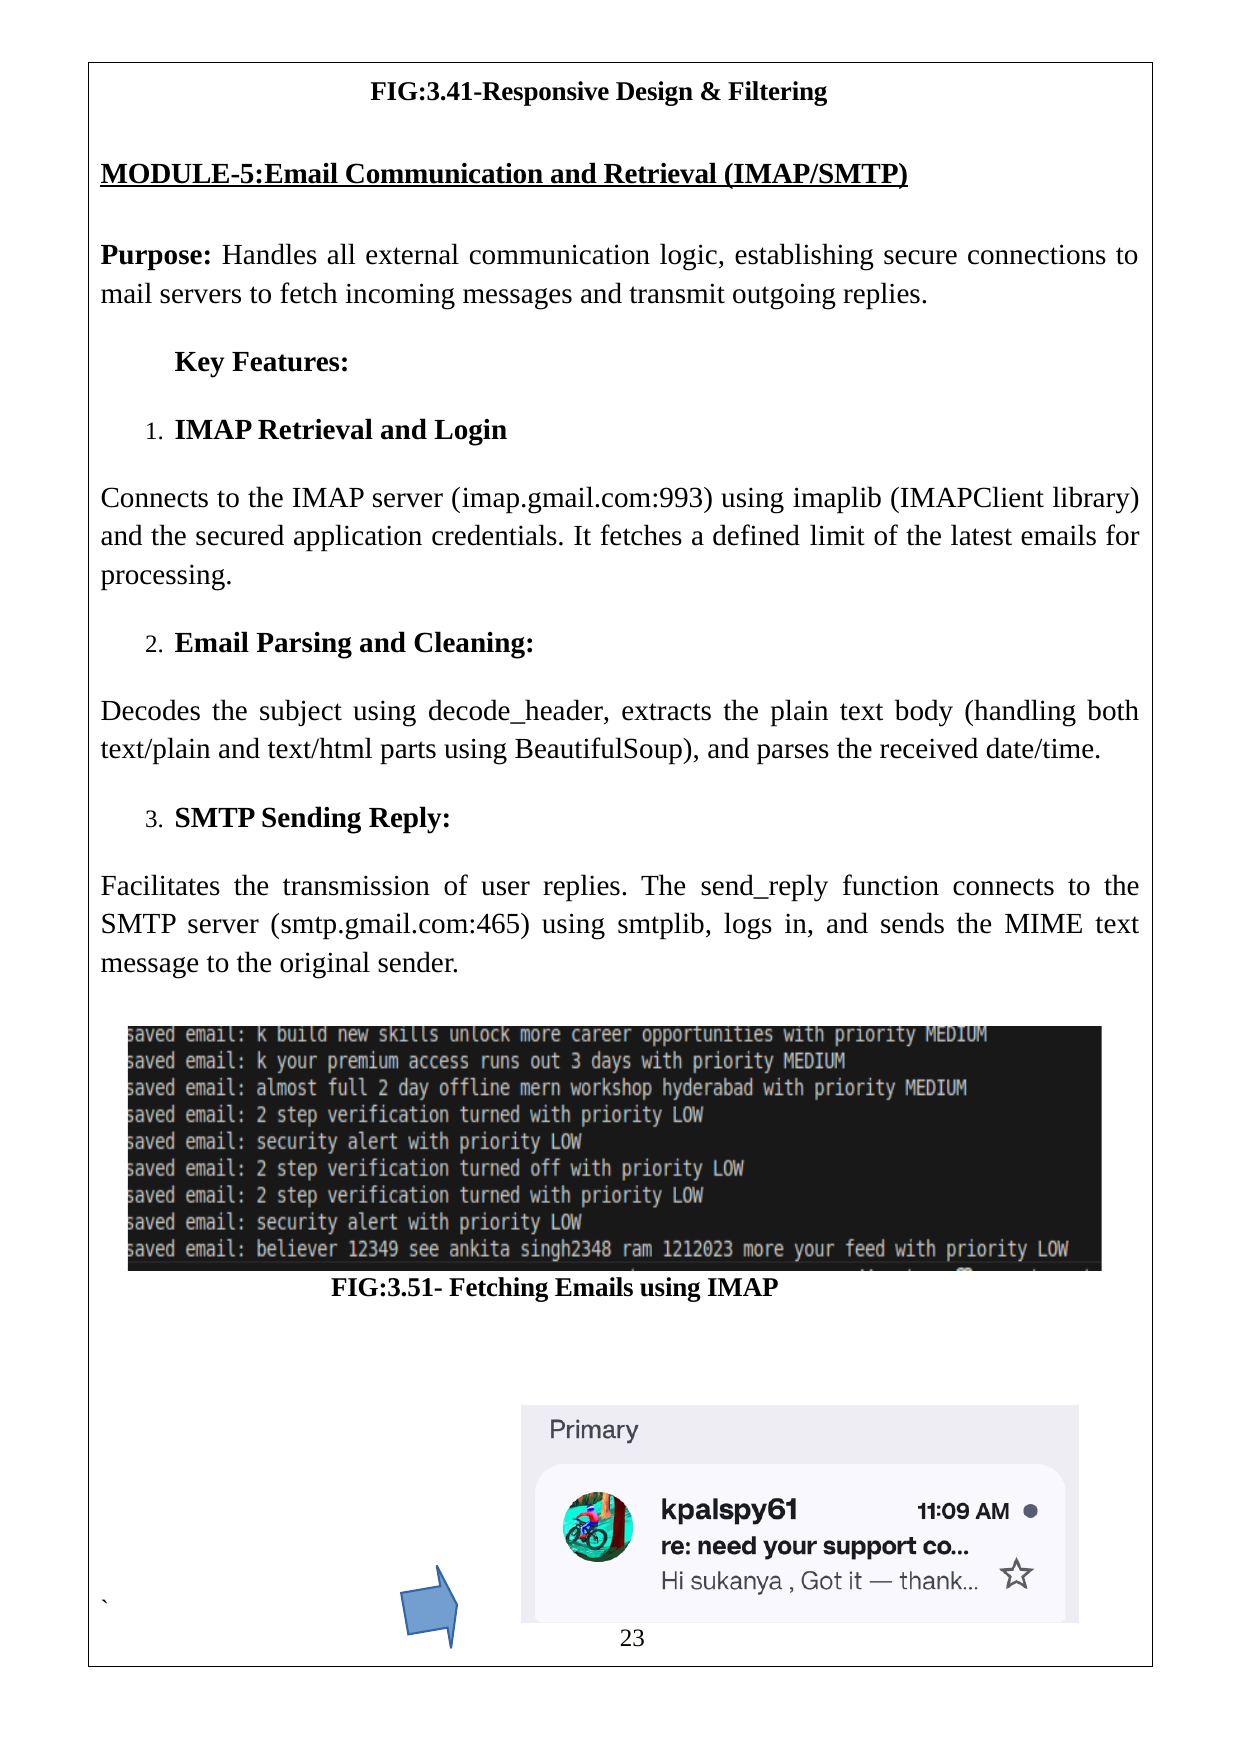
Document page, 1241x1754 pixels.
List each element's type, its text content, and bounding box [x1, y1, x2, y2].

text MODULE-5:Email Communication and Retrieval (IMAP/SMTP) [100, 156, 1009, 190]
text Key Features: [100, 344, 1140, 377]
text FIG:3.51- Fetching Emails using IMAP [100, 1085, 1009, 1302]
text Purpose: Handles all external communication logic, establishing secure connections to mail servers to fetch incoming messages and transmit outgoing replies. [100, 237, 1140, 309]
list Email Parsing and Cleaning: [145, 625, 1140, 659]
list IMAP Retrieval and Login [145, 412, 1140, 446]
list SMTP Sending Reply: [145, 800, 1140, 833]
text Facilitates the transmission of user replies. The send_reply function connects to the SMTP server (smtp.gmail.com:465) using smtplib, logs in, and sends the MIME text message to the original sender. [100, 868, 1140, 978]
text FIG:3.41-Responsive Design & Filtering [100, 75, 1009, 142]
text Connects to the IMAP server (imap.gmail.com:993) using imaplib (IMAPClient library) and the secured application credentials. It fetches a defined limit of the latest emails for processing. [100, 480, 1140, 591]
text Decodes the subject using decode_header, extracts the plain text body (handling both text/plain and text/html parts using BeautifulSoup), and parses the received date/time. [100, 693, 1140, 765]
